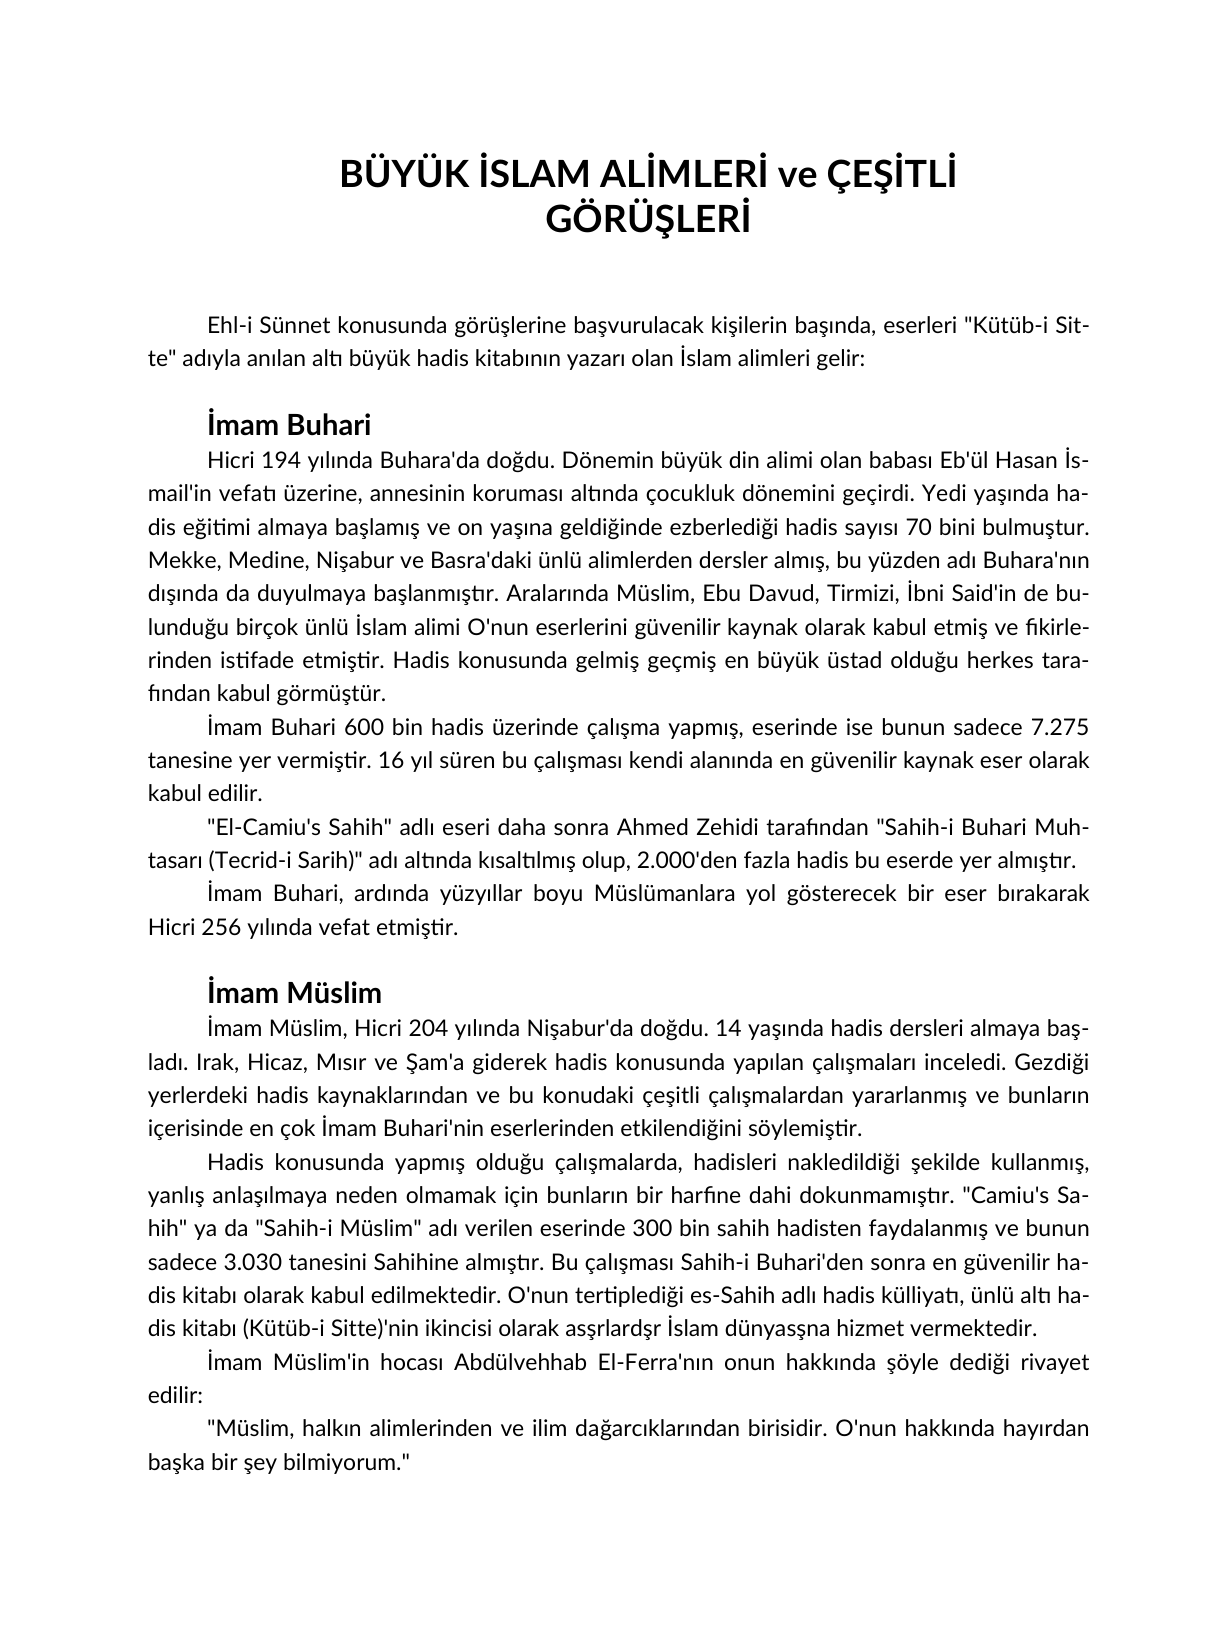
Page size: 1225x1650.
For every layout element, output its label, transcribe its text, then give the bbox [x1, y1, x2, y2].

text İmam Müs­lim'in ho­ca­sı Ab­dül­ve­hhab El-Fer­ra'nın onun hak­kın­da şöy­le de­di­ği ri­va­yet edi­lir: [148, 1343, 1090, 1410]
text "El-Ca­miu's Sa­hih" ad­lı ese­ri da­ha son­ra Ah­med Ze­hi­di ta­ra­fın­dan "Sa­hih-i Bu­ha­ri Muh­ta­sa­rı (Tec­rid-i Sa­rih)" adı al­tın­da kı­sal­tıl­mış olup, 2.000'den faz­la ha­dis bu eser­de yer al­mış­tır. [148, 808, 1090, 875]
text İmam Müs­lim [148, 975, 1090, 1010]
text Ehl-i Sün­net ko­nu­sun­da gö­rüş­le­ri­ne baş­vu­ru­la­cak ki­şi­le­rin ba­şın­da, eser­le­ri "Kü­tüb-i Sit­te" adıy­la anı­lan al­tı bü­yük ha­dis ki­ta­bı­nın ya­za­rı olan İs­lam alim­le­ri ge­lir: [148, 307, 1090, 373]
text GÖ­RÜŞ­LE­Rİ [148, 195, 1090, 240]
text İmam Müs­lim, Hic­ri 204 yı­lın­da Ni­şa­bur'da doğ­du. 14 ya­şın­da ha­dis ders­le­ri al­ma­ya baş­la­dı. Irak, Hi­caz, Mı­sır ve Şam'a gi­de­rek ha­dis ko­nu­sun­da ya­pı­lan ça­lış­ma­la­rı in­ce­le­di. Gez­di­ği yer­ler­de­ki ha­dis kay­nak­la­rın­dan ve bu ko­nu­da­ki çe­şit­li ça­lı­şma­lar­dan ya­rar­lan­mış ve bun­la­rın içe­ri­sin­de en çok İmam Bu­ha­ri'nin eser­le­rin­den et­ki­len­di­ği­ni söy­le­miş­tir. [148, 1010, 1090, 1143]
text "Müs­lim, hal­kın alim­le­rin­den ve ilim da­ğar­cık­la­rın­dan bi­ri­si­dir. O'nun hak­kın­da ha­yır­dan baş­ka bir şey bil­mi­yo­rum." [148, 1410, 1090, 1477]
text İmam Bu­ha­ri [148, 407, 1090, 442]
text İmam Bu­ha­ri 600 bin ha­dis üze­rin­de ça­lış­ma yap­mış, ese­rin­de ise bu­nun sa­de­ce 7.275 ta­ne­si­ne yer ver­miş­tir. 16 yıl sü­ren bu ça­lış­ma­sı ken­di ala­nın­da en gü­ve­ni­lir kay­nak eser ola­rak ka­bul edi­lir. [148, 708, 1090, 808]
text BÜ­YÜK İS­LAM ALİM­LE­Rİ ve ÇE­ŞİT­Lİ [148, 150, 1090, 195]
text İmam Bu­ha­ri, ar­dın­da yüz­yıl­lar bo­yu Müs­lü­man­la­ra yol gös­te­re­cek bir eser bı­ra­ka­rak Hic­ri 256 yı­lın­da ve­fat et­miş­tir. [148, 875, 1090, 942]
text Ha­dis ko­nu­sun­da yap­mış ol­du­ğu ça­lış­ma­lar­da, ha­dis­le­ri nak­le­dil­di­ği şe­kil­de kul­lan­mış, yan­lış an­la­şıl­ma­ya ne­den ol­ma­mak için bun­la­rın bir har­fi­ne da­hi do­kun­ma­mış­tır. "Ca­miu's Sa­hih" ya ­da "Sa­hih-i Müs­lim" adı ve­ri­len ese­rin­de 300 bin sa­hih ha­dis­ten fay­da­lan­mış ve bu­nun sa­de­ce 3.030 ta­ne­si­ni Sa­hi­hi­ne al­mış­tır. Bu ça­lış­ma­sı Sa­hih-i Bu­ha­ri'den son­ra en gü­ve­ni­lir ha­dis ki­ta­bı ola­rak ka­bul edil­mek­te­dir. O'nun ter­tip­le­di­ği es-Sa­hih ad­lı ha­dis kül­li­ya­tı, ün­lü al­tı ha­dis ki­ta­bı (Kü­tüb-i Sit­te)'nin ikin­ci­si ola­rak asşr­lar­dşr İs­lam dün­ya­sş­na hiz­met ver­mek­te­dir. [148, 1143, 1090, 1343]
text Hic­ri 194 yı­lın­da Bu­ha­ra'da doğ­du. Dö­ne­min bü­yük din ali­mi olan ba­ba­sı Eb'ül Ha­san İs­ma­il'in ve­fa­tı üze­ri­ne, an­ne­si­nin ko­ru­ma­sı al­tın­da ço­cuk­luk dö­ne­mi­ni ge­çir­di. Ye­di ya­şın­da ha­dis eği­ti­mi al­ma­ya baş­la­mış ve on ya­şı­na gel­di­ğin­de ez­ber­le­di­ği ha­dis sa­yı­sı 70 bi­ni bul­muş­tur. Mek­ke, Me­di­ne, Ni­şa­bur ve Bas­ra'da­ki ün­lü alim­ler­den ders­ler al­mış, bu yüz­den adı Bu­ha­ra'nın dı­şın­da da du­yul­ma­ya baş­lan­mış­tır. Ara­la­rın­da Müs­lim, Ebu Da­vud, Tir­mi­zi, İb­ni Sa­id'in de bu­lun­du­ğu bir­çok ün­lü İs­lam ali­mi O'nun eser­le­ri­ni gü­ve­ni­lir kay­nak ola­rak ka­bul et­miş ve fi­kir­le­rin­den is­ti­fa­de et­miş­tir. Ha­dis ko­nu­sun­da gel­miş geç­miş en bü­yük üs­tad ol­du­ğu her­kes ta­ra­fın­dan ka­bul gör­müş­tür. [148, 442, 1090, 708]
